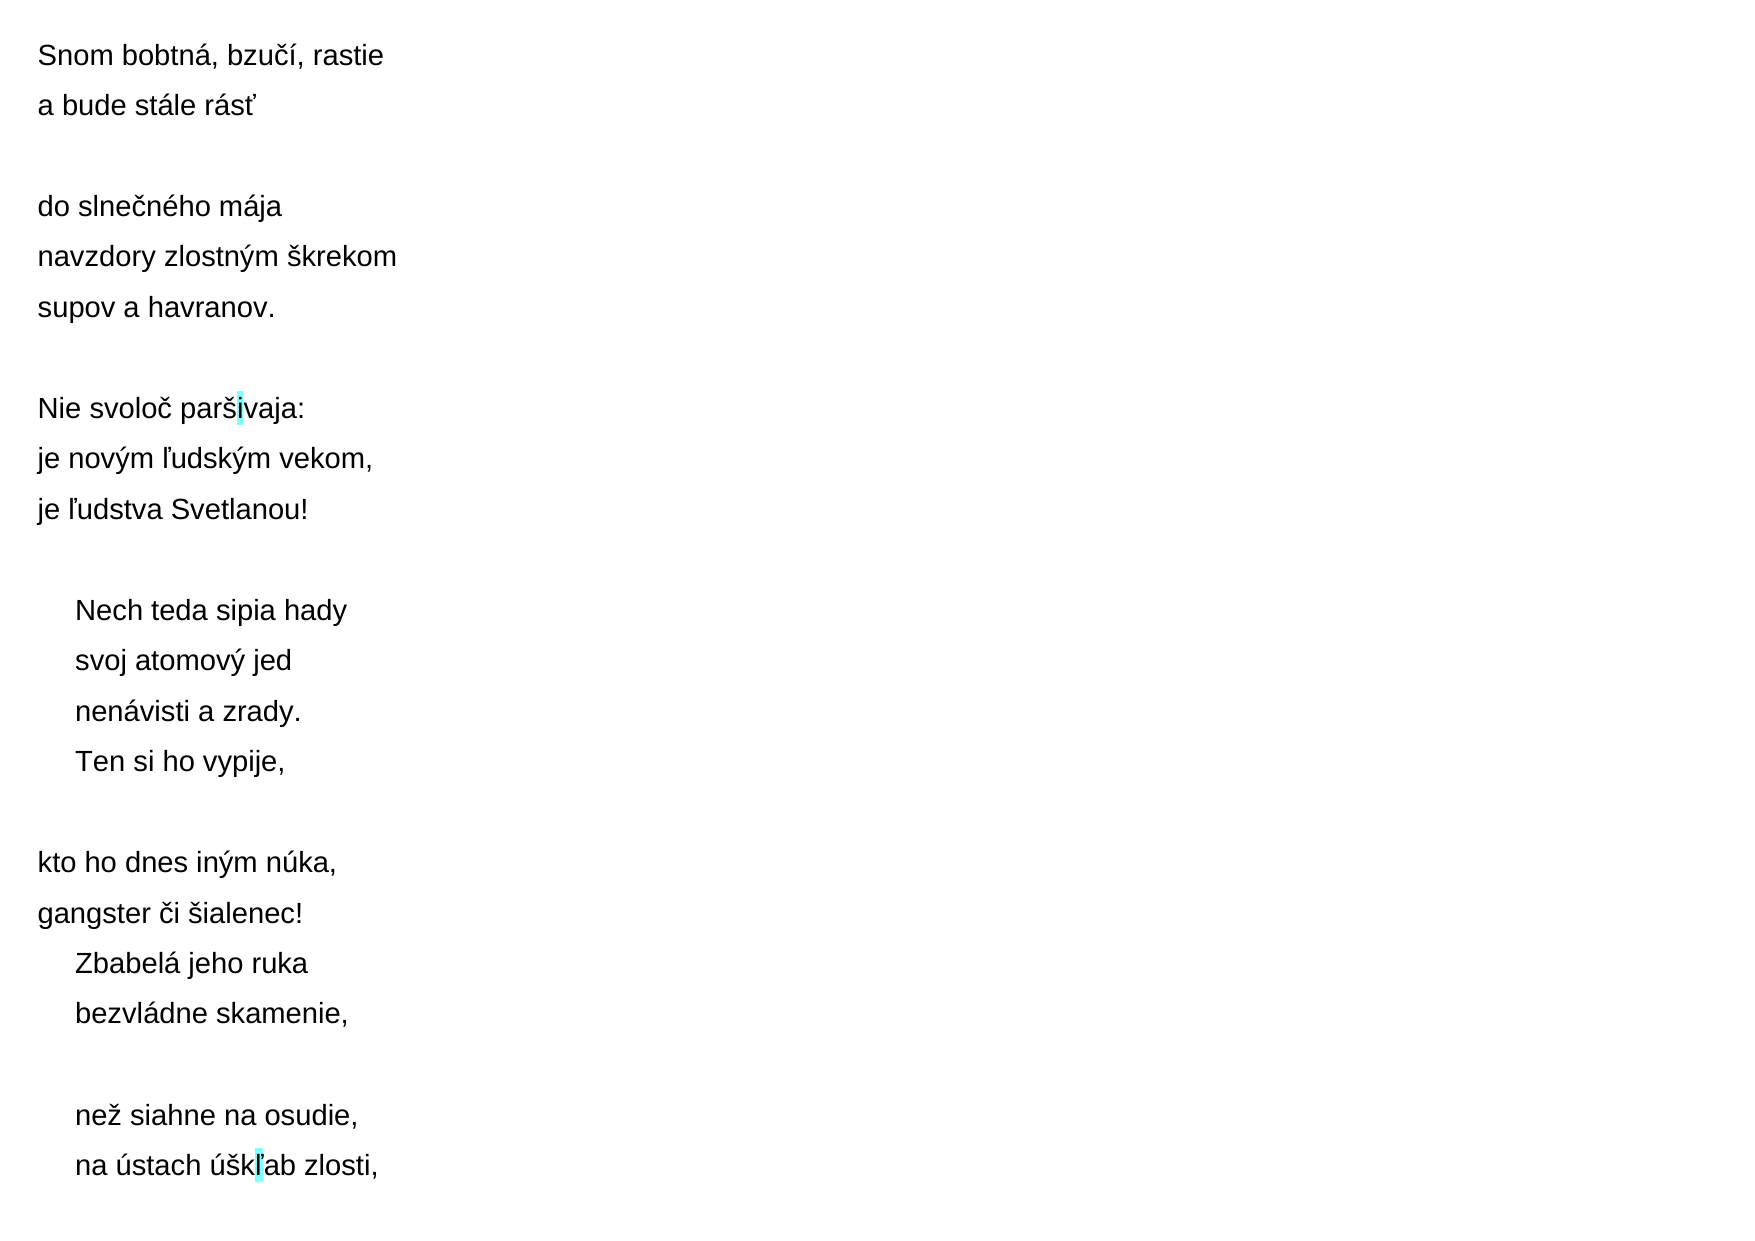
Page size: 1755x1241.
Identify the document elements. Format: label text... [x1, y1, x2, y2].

text a bude stále rásť [37, 88, 1148, 121]
text kto ho dnes iným núka, [37, 845, 1148, 879]
text je ľudstva Svetlanou! [37, 492, 1148, 525]
text supov a havranov. [37, 290, 1148, 323]
text bezvládne skamenie, [37, 996, 1148, 1030]
text do slnečného mája [37, 189, 1148, 223]
text svoj atomový jed [37, 643, 1148, 677]
text nenávisti a zrady. [37, 694, 1148, 727]
text než siahne na osudie, [37, 1098, 1148, 1131]
text Nech teda sipia hady [37, 593, 1148, 627]
text je novým ľudským vekom, [37, 441, 1148, 475]
text Zbabelá jeho ruka [37, 946, 1148, 979]
text na ústach úškľab zlosti, [37, 1148, 1148, 1182]
text Nie svoloč paršivaja: [37, 391, 1148, 425]
text gangster či šialenec! [37, 896, 1148, 929]
text Ten si ho vypije, [37, 744, 1148, 778]
text Snom bobtná, bzučí, rastie [37, 37, 1148, 71]
text navzdory zlostným škrekom [37, 239, 1148, 273]
